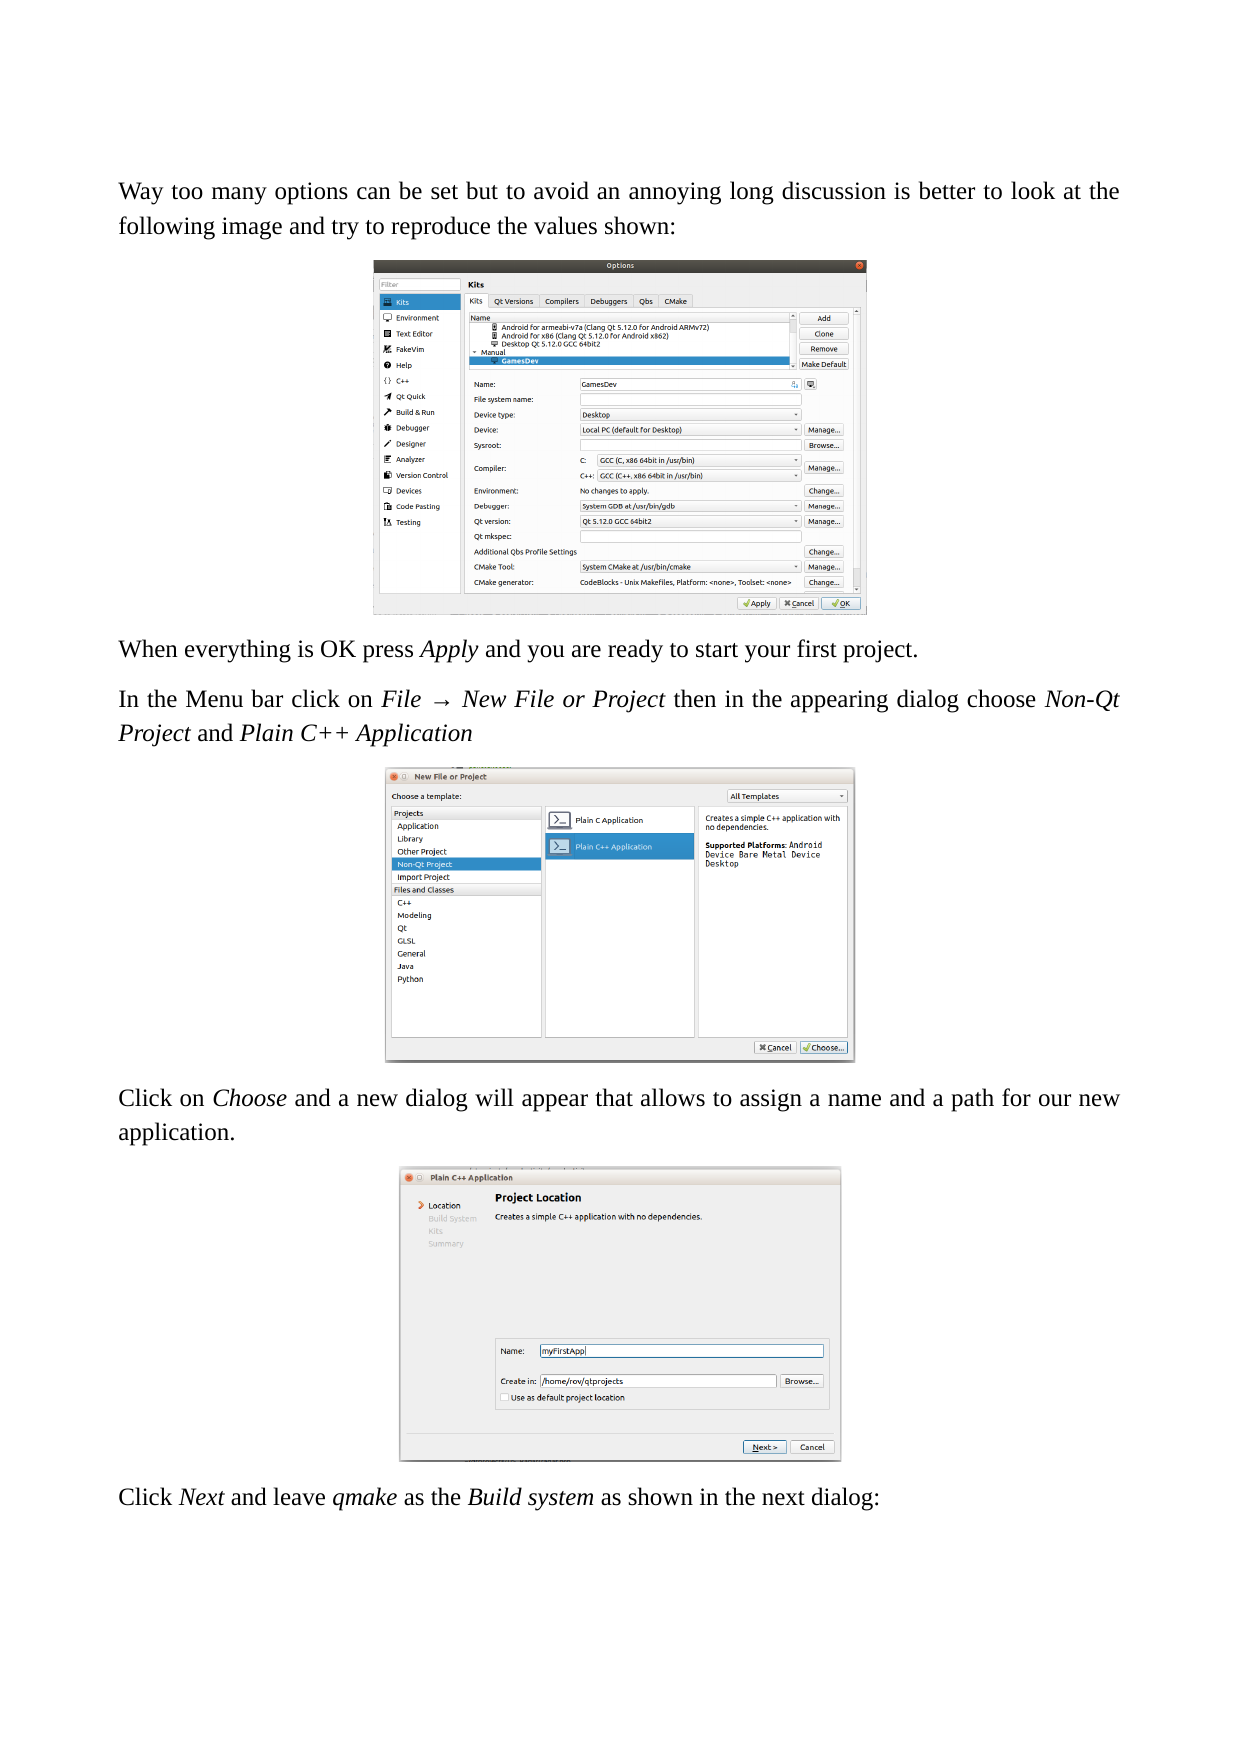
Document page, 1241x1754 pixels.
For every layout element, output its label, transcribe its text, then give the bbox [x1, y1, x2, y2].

text Way too many options can be set but to avoid an annoying long discussion is better to look at the following image and try to reproduce the values shown: [118, 176, 1122, 239]
text In the Menu bar click on File → New File or Project then in the appearing dialog choose Non-Qt Project and Plain C++ Application [118, 684, 1122, 747]
text When everything is OK press Apply and you are ready to start your first project. [118, 634, 1122, 663]
text Click on Choose and a new dialog will appear that allows to assign a name and a path for our new application. [118, 1083, 1122, 1146]
picture [384, 767, 856, 1063]
picture [398, 1166, 842, 1462]
text Click Next and leave qmake as the Build system as shown in the next dialog: [118, 1482, 1122, 1511]
picture [373, 260, 867, 615]
